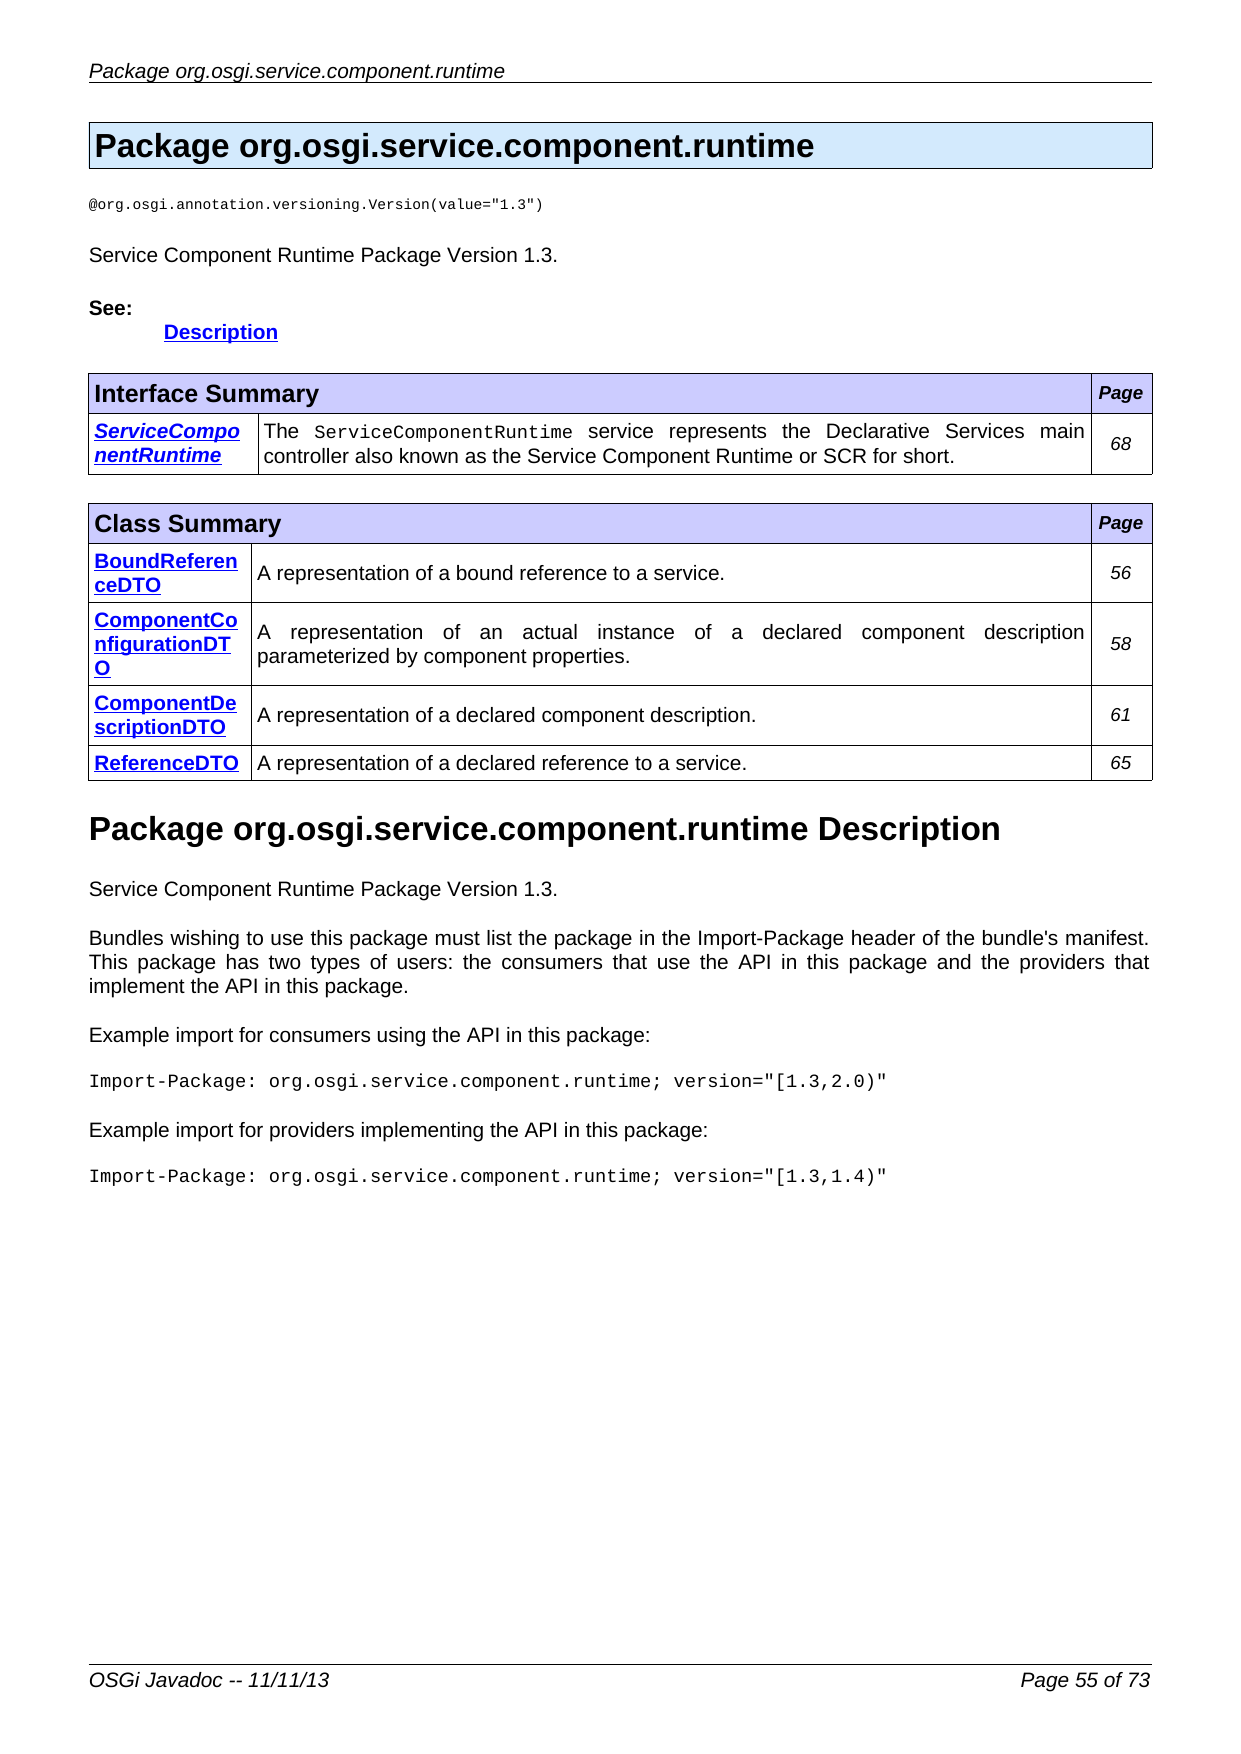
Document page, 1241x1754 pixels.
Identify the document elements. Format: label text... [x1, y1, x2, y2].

text Example import for consumers using the API in this package: [88, 1023, 1152, 1047]
table_cell BoundReferenceDTO [89, 544, 251, 602]
table_cell 65 [1092, 746, 1152, 780]
table_cell A representation of a declared component description. [252, 686, 1091, 745]
text Bundles wishing to use this package must list the package in the Import-Package header of the bundle's manifest. This package has two types of users: the consumers that use the API in this package and the providers that implement the API in this package. [88, 926, 1152, 998]
table_cell ComponentDescriptionDTO [89, 686, 251, 745]
text Service Component Runtime Package Version 1.3. [88, 243, 1152, 267]
text Description [163, 320, 1152, 344]
text See: [88, 296, 1152, 320]
table_cell 58 [1092, 603, 1152, 685]
table_header Page [1092, 504, 1152, 543]
text Example import for providers implementing the API in this package: [88, 1118, 1152, 1142]
table_cell The ServiceComponentRuntime service represents the Declarative Services main controller also known as the Service Component Runtime or SCR for short. [259, 414, 1091, 473]
table_cell A representation of a declared reference to a service. [252, 746, 1091, 780]
subtitle Package org.osgi.service.component.runtime [90, 123, 1152, 168]
text Service Component Runtime Package Version 1.3. [88, 877, 1152, 901]
table_cell ComponentConfigurationDTO [89, 603, 251, 685]
text Package org.osgi.service.component.runtime Description [88, 809, 1152, 848]
table_cell ServiceComponentRuntime [89, 414, 258, 473]
text @org.osgi.annotation.versioning.Version(value="1.3") [88, 197, 1152, 213]
table_header Interface Summary [89, 374, 1091, 413]
table_cell 61 [1092, 686, 1152, 745]
table_cell A representation of an actual instance of a declared component description parameterized by component properties. [252, 603, 1091, 685]
table_cell 68 [1092, 414, 1152, 473]
text Import-Package: org.osgi.service.component.runtime; version="[1.3,2.0)" [88, 1072, 1152, 1093]
table_cell A representation of a bound reference to a service. [252, 544, 1091, 602]
table_header Page [1092, 374, 1152, 413]
table_header Class Summary [89, 504, 1091, 543]
text Import-Package: org.osgi.service.component.runtime; version="[1.3,1.4)" [88, 1167, 1152, 1188]
table_cell 56 [1092, 544, 1152, 602]
table_cell ReferenceDTO [89, 746, 251, 780]
